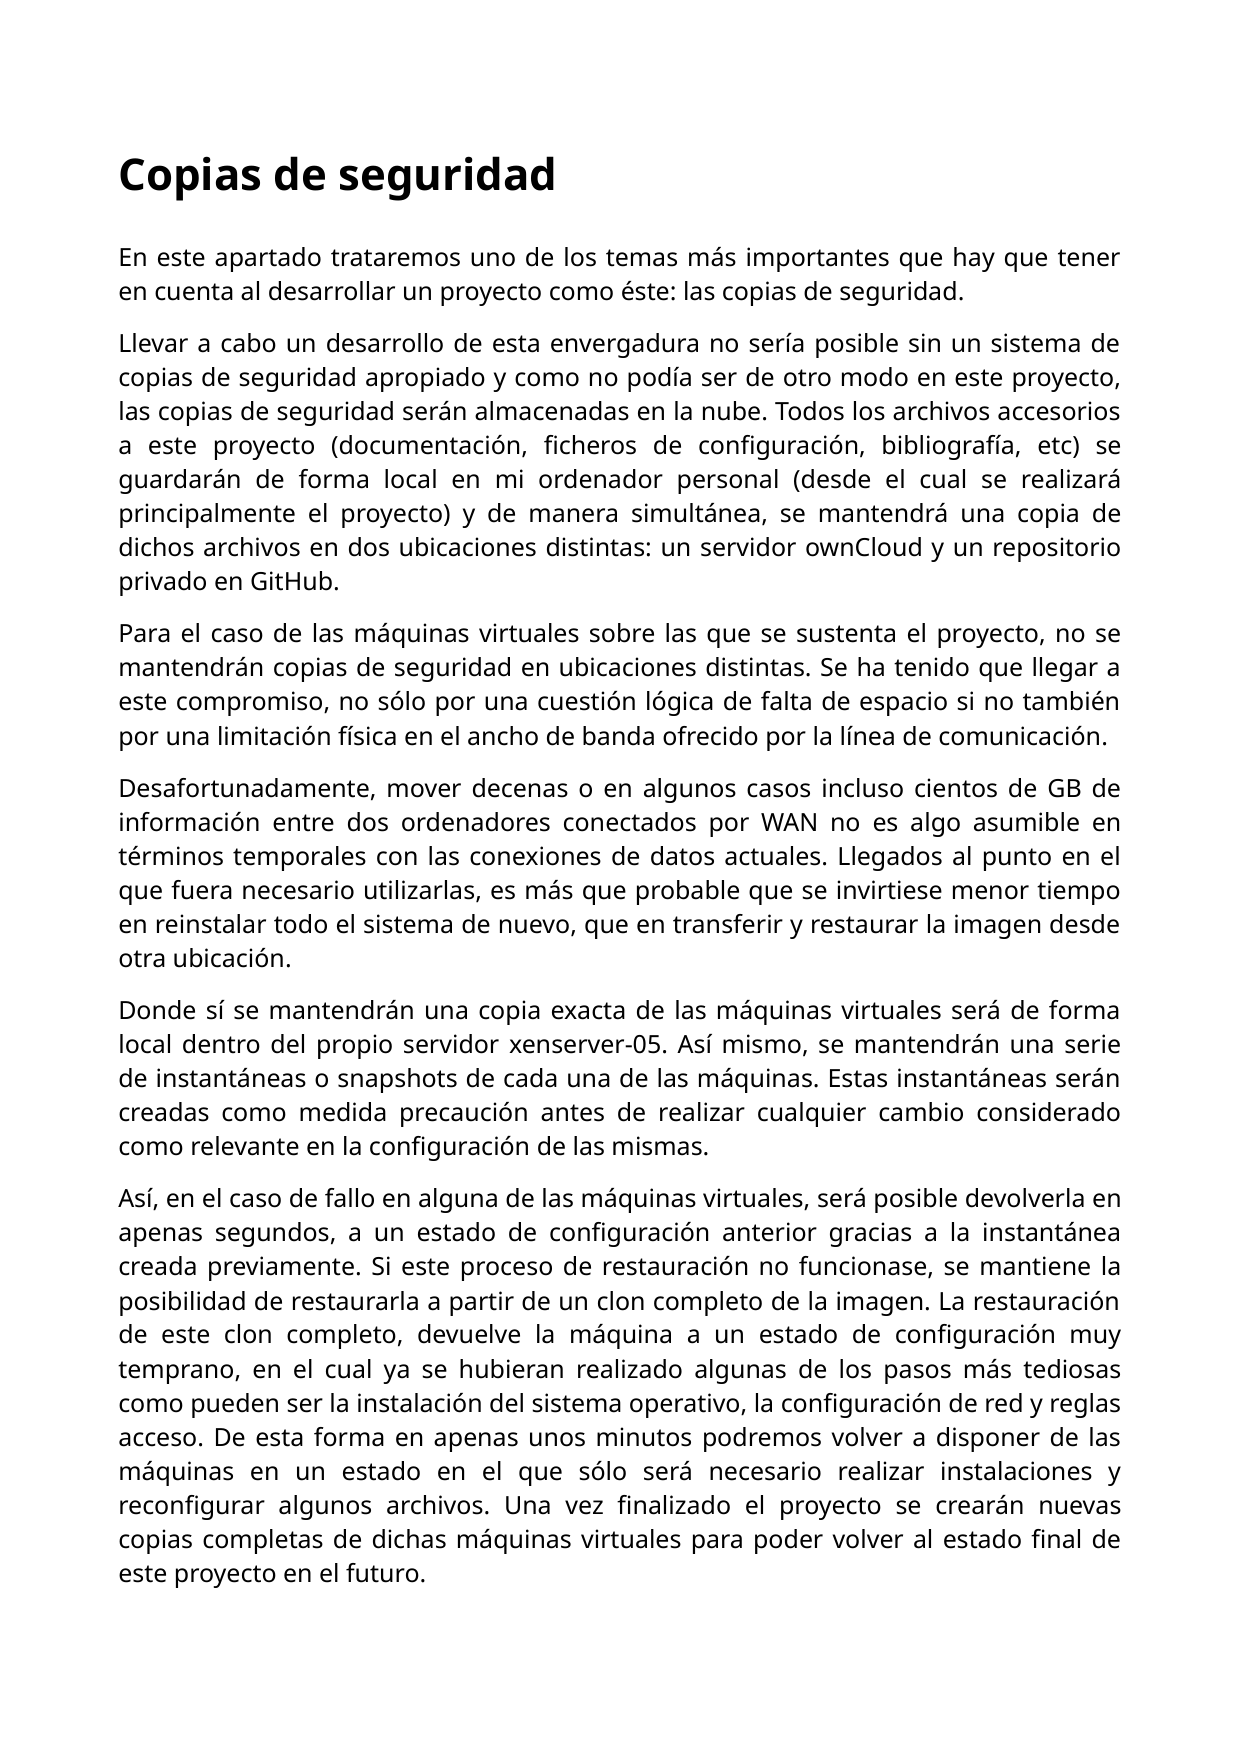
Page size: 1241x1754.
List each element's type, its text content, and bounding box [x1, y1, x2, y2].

subtitle Copias de seguridad [118, 144, 1122, 203]
text Así, en el caso de fallo en alguna de las máquinas virtuales, será posible devolverla en apenas segundos, a un estado de configuración anterior gracias a la instantánea creada previamente. Si este proceso de restauración no funcionase, se mantiene la posibilidad de restaurarla a partir de un clon completo de la imagen. La restauración de este clon completo, devuelve la máquina a un estado de configuración muy temprano, en el cual ya se hubieran realizado algunas de los pasos más tediosas como pueden ser la instalación del sistema operativo, la configuración de red y reglas acceso. De esta forma en apenas unos minutos podremos volver a disponer de las máquinas en un estado en el que sólo será necesario realizar instalaciones y reconfigurar algunos archivos. Una vez finalizado el proyecto se crearán nuevas copias completas de dichas máquinas virtuales para poder volver al estado final de este proyecto en el futuro. [118, 1181, 1122, 1590]
text Llevar a cabo un desarrollo de esta envergadura no sería posible sin un sistema de copias de seguridad apropiado y como no podía ser de otro modo en este proyecto, las copias de seguridad serán almacenadas en la nube. Todos los archivos accesorios a este proyecto (documentación, ficheros de configuración, bibliografía, etc) se guardarán de forma local en mi ordenador personal (desde el cual se realizará principalmente el proyecto) y de manera simultánea, se mantendrá una copia de dichos archivos en dos ubicaciones distintas: un servidor ownCloud y un repositorio privado en GitHub. [118, 325, 1122, 598]
text Donde sí se mantendrán una copia exacta de las máquinas virtuales será de forma local dentro del propio servidor xenserver-05. Así mismo, se mantendrán una serie de instantáneas o snapshots de cada una de las máquinas. Estas instantáneas serán creadas como medida precaución antes de realizar cualquier cambio considerado como relevante en la configuración de las mismas. [118, 993, 1122, 1163]
text En este apartado trataremos uno de los temas más importantes que hay que tener en cuenta al desarrollar un proyecto como éste: las copias de seguridad. [118, 239, 1122, 307]
text Desafortunadamente, mover decenas o en algunos casos incluso cientos de GB de información entre dos ordenadores conectados por WAN no es algo asumible en términos temporales con las conexiones de datos actuales. Llegados al punto en el que fuera necesario utilizarlas, es más que probable que se invirtiese menor tiempo en reinstalar todo el sistema de nuevo, que en transferir y restaurar la imagen desde otra ubicación. [118, 770, 1122, 974]
text Para el caso de las máquinas virtuales sobre las que se sustenta el proyecto, no se mantendrán copias de seguridad en ubicaciones distintas. Se ha tenido que llegar a este compromiso, no sólo por una cuestión lógica de falta de espacio si no también por una limitación física en el ancho de banda ofrecido por la línea de comunicación. [118, 616, 1122, 752]
